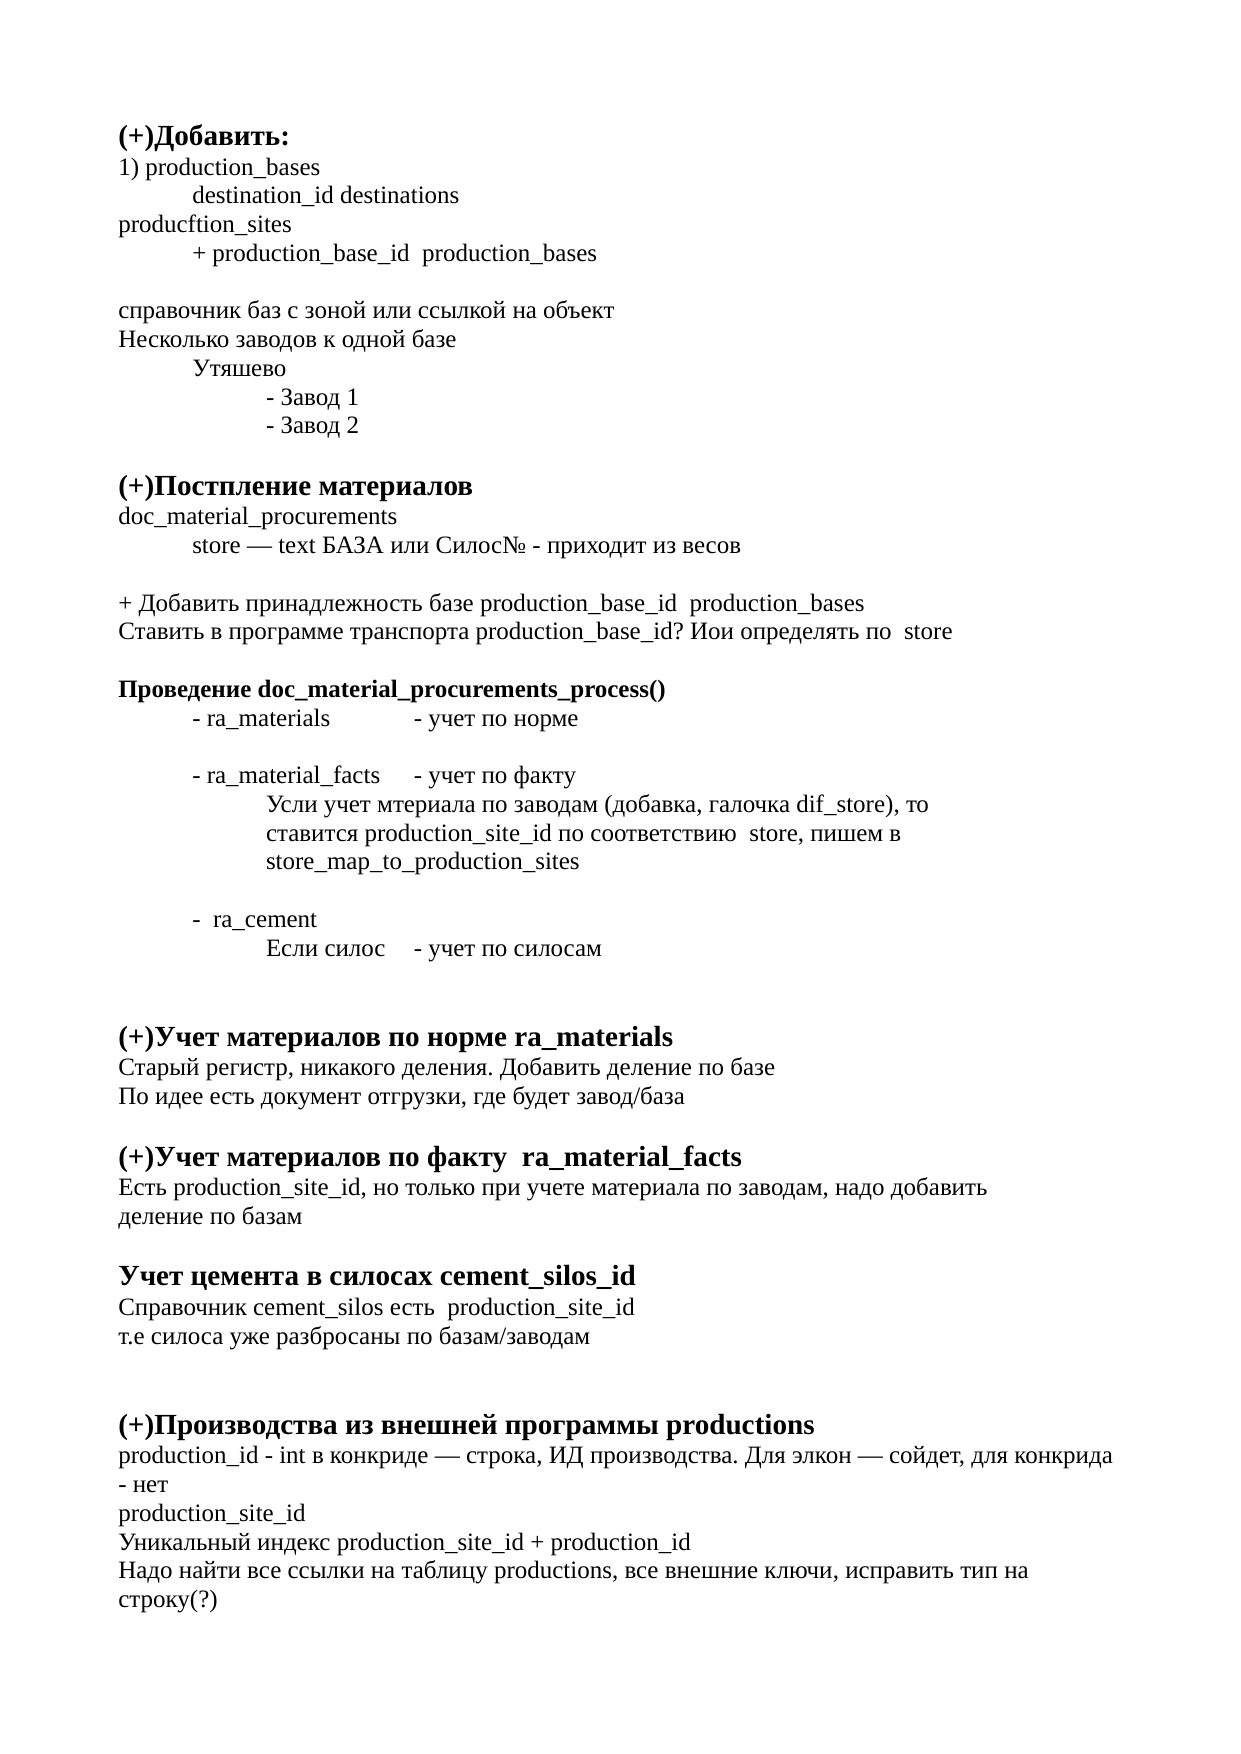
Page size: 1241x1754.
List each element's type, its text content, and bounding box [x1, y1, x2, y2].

text + production_base_id production_bases [118, 238, 1122, 267]
text Если силос - учет по силосам [118, 933, 1122, 961]
text - ra_material_facts - учет по факту [118, 760, 1122, 789]
text - ra_cement [118, 904, 1122, 933]
text Несколько заводов к одной базе [118, 324, 1122, 353]
text Усли учет мтериала по заводам (добавка, галочка dif_store), то [118, 789, 1122, 818]
text Старый регистр, никакого деления. Добавить деление по базе [118, 1052, 1122, 1081]
text + Добавить принадлежность базе production_base_id production_bases [118, 588, 1122, 616]
text doc_material_procurements [118, 501, 1122, 530]
text production_site_id [118, 1498, 1122, 1527]
text (+)Добавить: [118, 118, 1122, 152]
text справочник баз с зоной или ссылкой на объект [118, 295, 1122, 324]
text Утяшево [118, 353, 1122, 382]
text store — text БАЗА или Силос№ - приходит из весов [118, 530, 1122, 559]
text Учет цемента в силосах cement_silos_id [118, 1258, 1122, 1292]
text (+)Постпление материалов [118, 468, 1122, 501]
text producftion_sites [118, 209, 1122, 238]
text ставится production_site_id по соответствию store, пишем в store_map_to_production_sites [118, 818, 1122, 875]
text Уникальный индекс production_site_id + production_id [118, 1527, 1122, 1556]
text Надо найти все ссылки на таблицу productions, все внешние ключи, исправить тип на строку(?) [118, 1556, 1122, 1613]
text т.е силоса уже разбросаны по базам/заводам [118, 1321, 1122, 1349]
text - Завод 2 [118, 410, 1122, 439]
text Проведение doc_material_procurements_process() [118, 674, 1122, 703]
text Ставить в программе транспорта production_base_id? Иои определять по store [118, 616, 1122, 645]
text Справочник cement_silos есть production_site_id [118, 1292, 1122, 1321]
text (+)Учет материалов по норме ra_materials [118, 1019, 1122, 1052]
text - Завод 1 [118, 382, 1122, 410]
text деление по базам [118, 1201, 1122, 1230]
text destination_id destinations [118, 180, 1122, 209]
text Есть production_site_id, но только при учете материала по заводам, надо добавить [118, 1172, 1122, 1201]
text (+)Учет материалов по факту ra_material_facts [118, 1139, 1122, 1172]
text 1) production_bases [118, 152, 1122, 180]
text (+)Производства из внешней программы productions [118, 1407, 1122, 1441]
text По идее есть документ отгрузки, где будет завод/база [118, 1081, 1122, 1110]
text - ra_materials - учет по норме [118, 703, 1122, 731]
text production_id - int в конкриде — строка, ИД производства. Для элкон — сойдет, для конкрида - нет [118, 1441, 1122, 1498]
